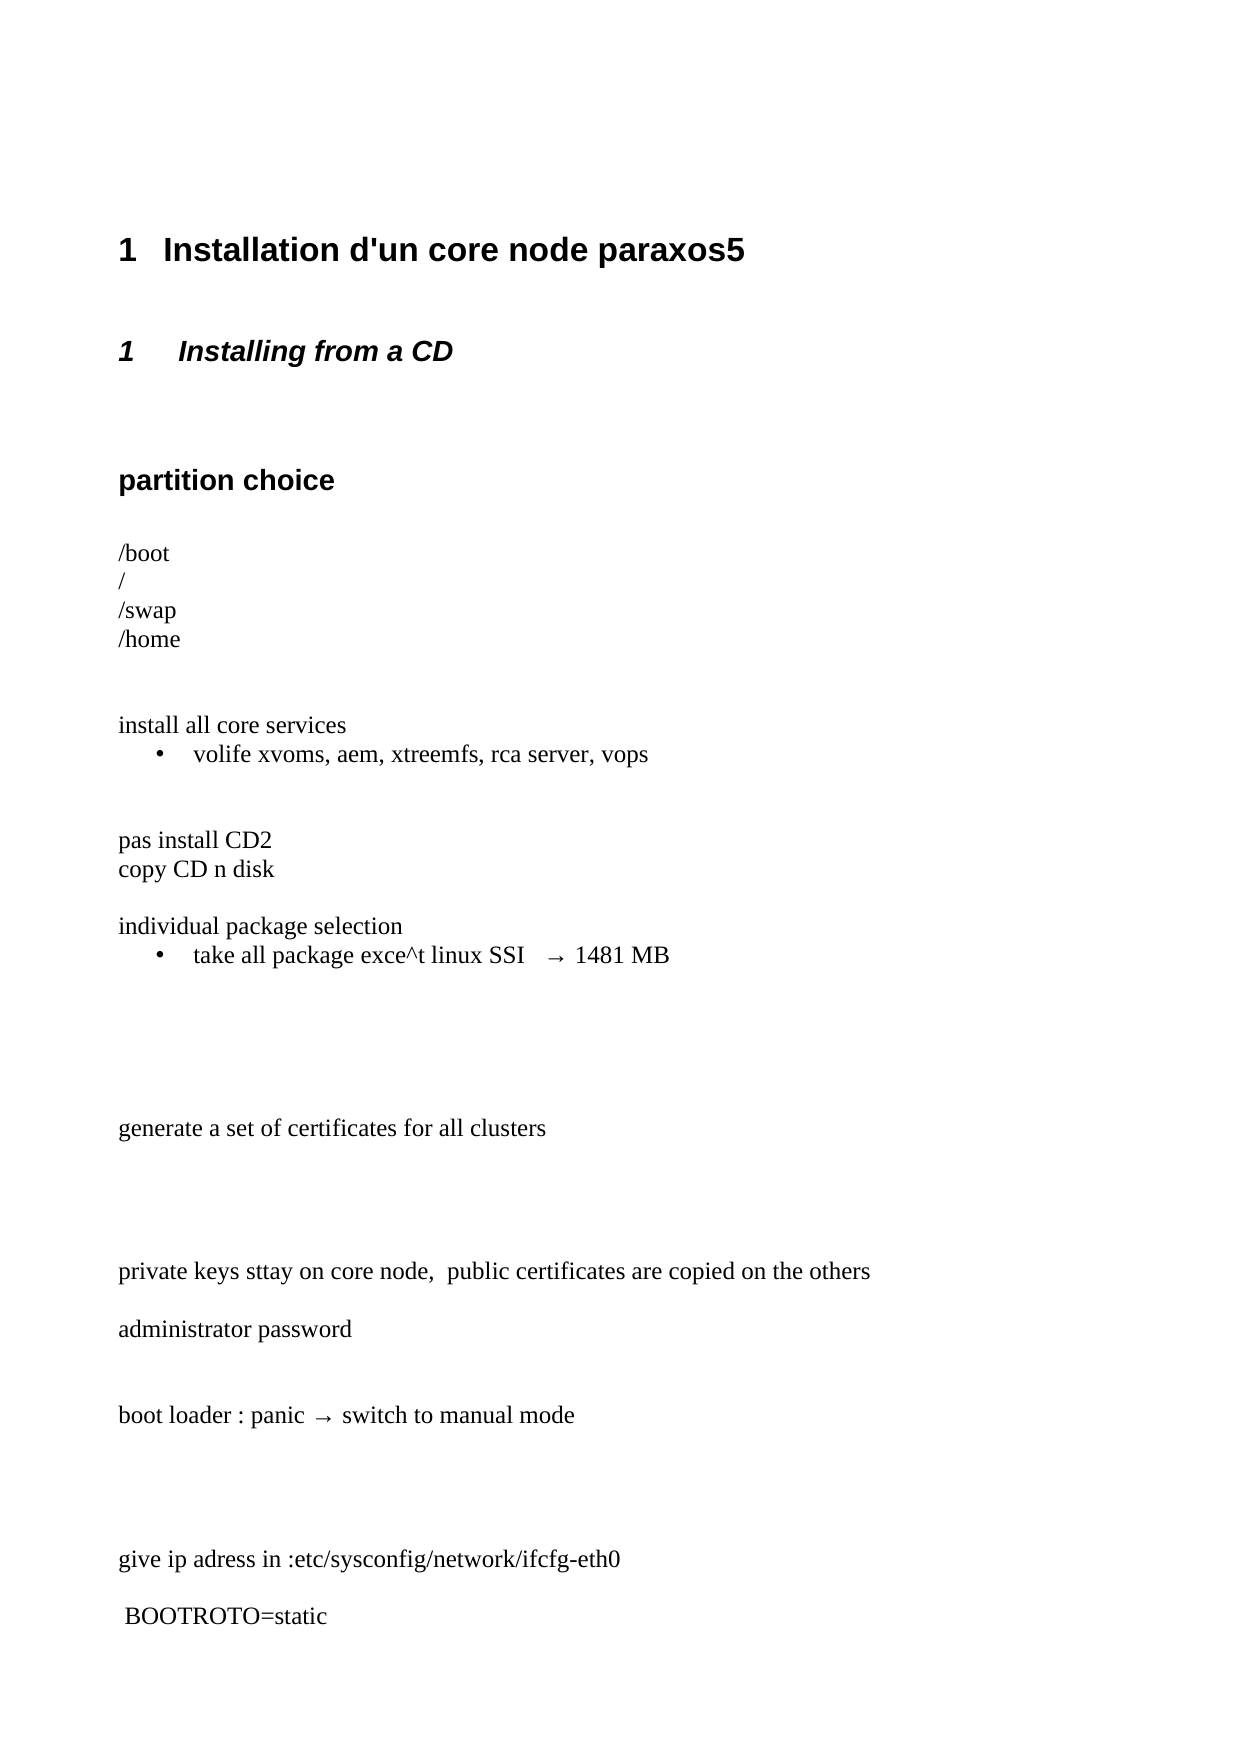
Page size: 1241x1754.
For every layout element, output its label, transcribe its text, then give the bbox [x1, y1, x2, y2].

subtitle Installation d'un core node paraxos5 [118, 229, 1122, 268]
text / [118, 566, 1122, 595]
subtitle partition choice [118, 463, 1122, 496]
text private keys sttay on core node, public certificates are copied on the others [118, 1256, 1122, 1285]
text generate a set of certificates for all clusters [118, 1113, 1122, 1141]
text copy CD n disk [118, 854, 1122, 883]
text administrator password [118, 1314, 1122, 1343]
text BOOTROTO=static [118, 1601, 1122, 1630]
list volife xvoms, aem, xtreemfs, rca server, vops [156, 739, 1122, 768]
text pas install CD2 [118, 825, 1122, 854]
text boot loader : panic → switch to manual mode give ip adress in :etc/sysconfig/network/ifcfg-eth0 [118, 1400, 1122, 1573]
text install all core services [118, 710, 1122, 739]
list take all package exce^t linux SSI → 1481 MB [156, 940, 1122, 969]
text individual package selection [118, 911, 1122, 940]
subtitle Installing from a CD [118, 334, 1122, 368]
text /home [118, 624, 1122, 653]
text /swap [118, 595, 1122, 624]
text /boot [118, 538, 1122, 566]
